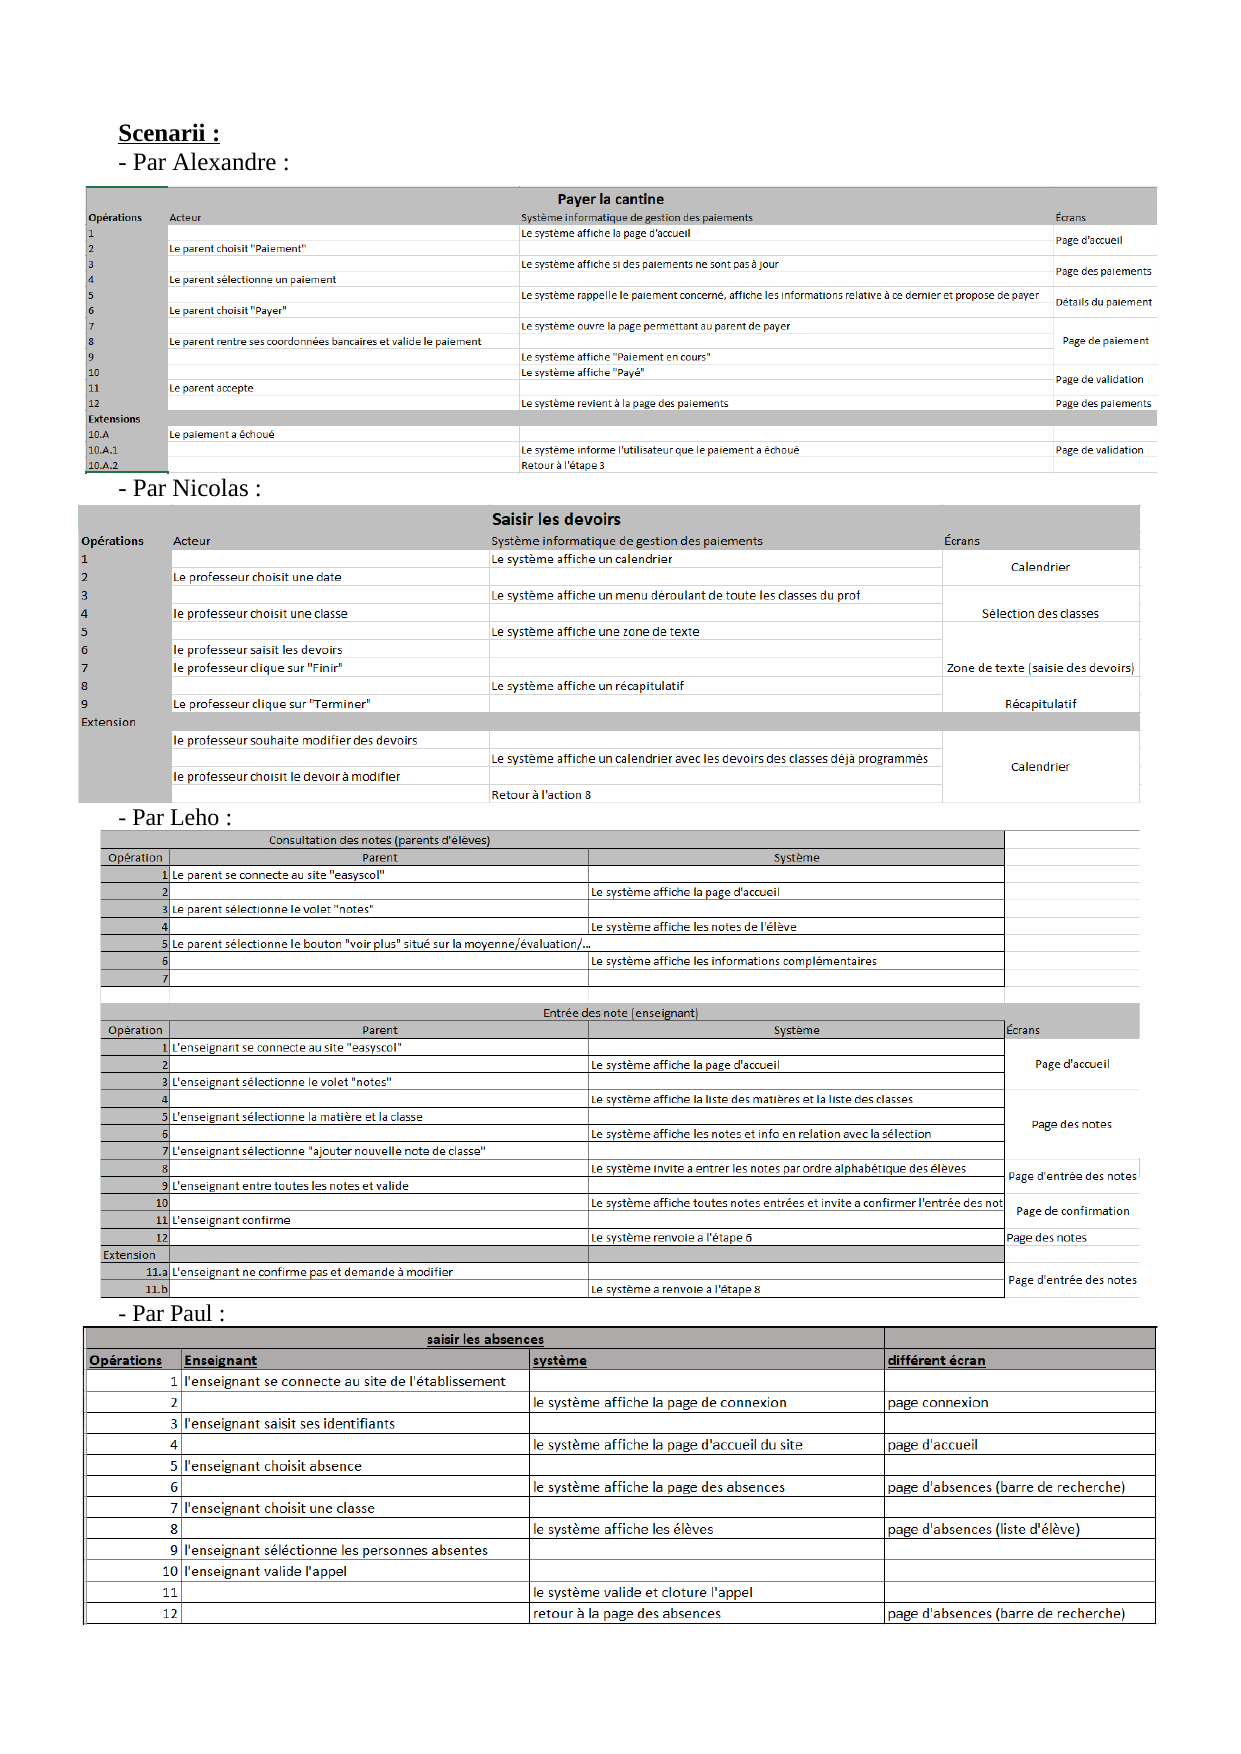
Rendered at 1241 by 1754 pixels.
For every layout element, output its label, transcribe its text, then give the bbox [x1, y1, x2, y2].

text - Par Nicolas : [118, 474, 1122, 502]
text - Par Leho : [118, 803, 1122, 830]
text - Par Alexandre : [118, 147, 1122, 176]
text Scenarii : [118, 118, 1122, 147]
picture [82, 1326, 1158, 1625]
picture [78, 504, 1142, 803]
picture [100, 830, 1140, 1299]
picture [85, 186, 1158, 474]
text - Par Paul : [118, 1299, 1122, 1326]
text [118, 176, 1122, 186]
